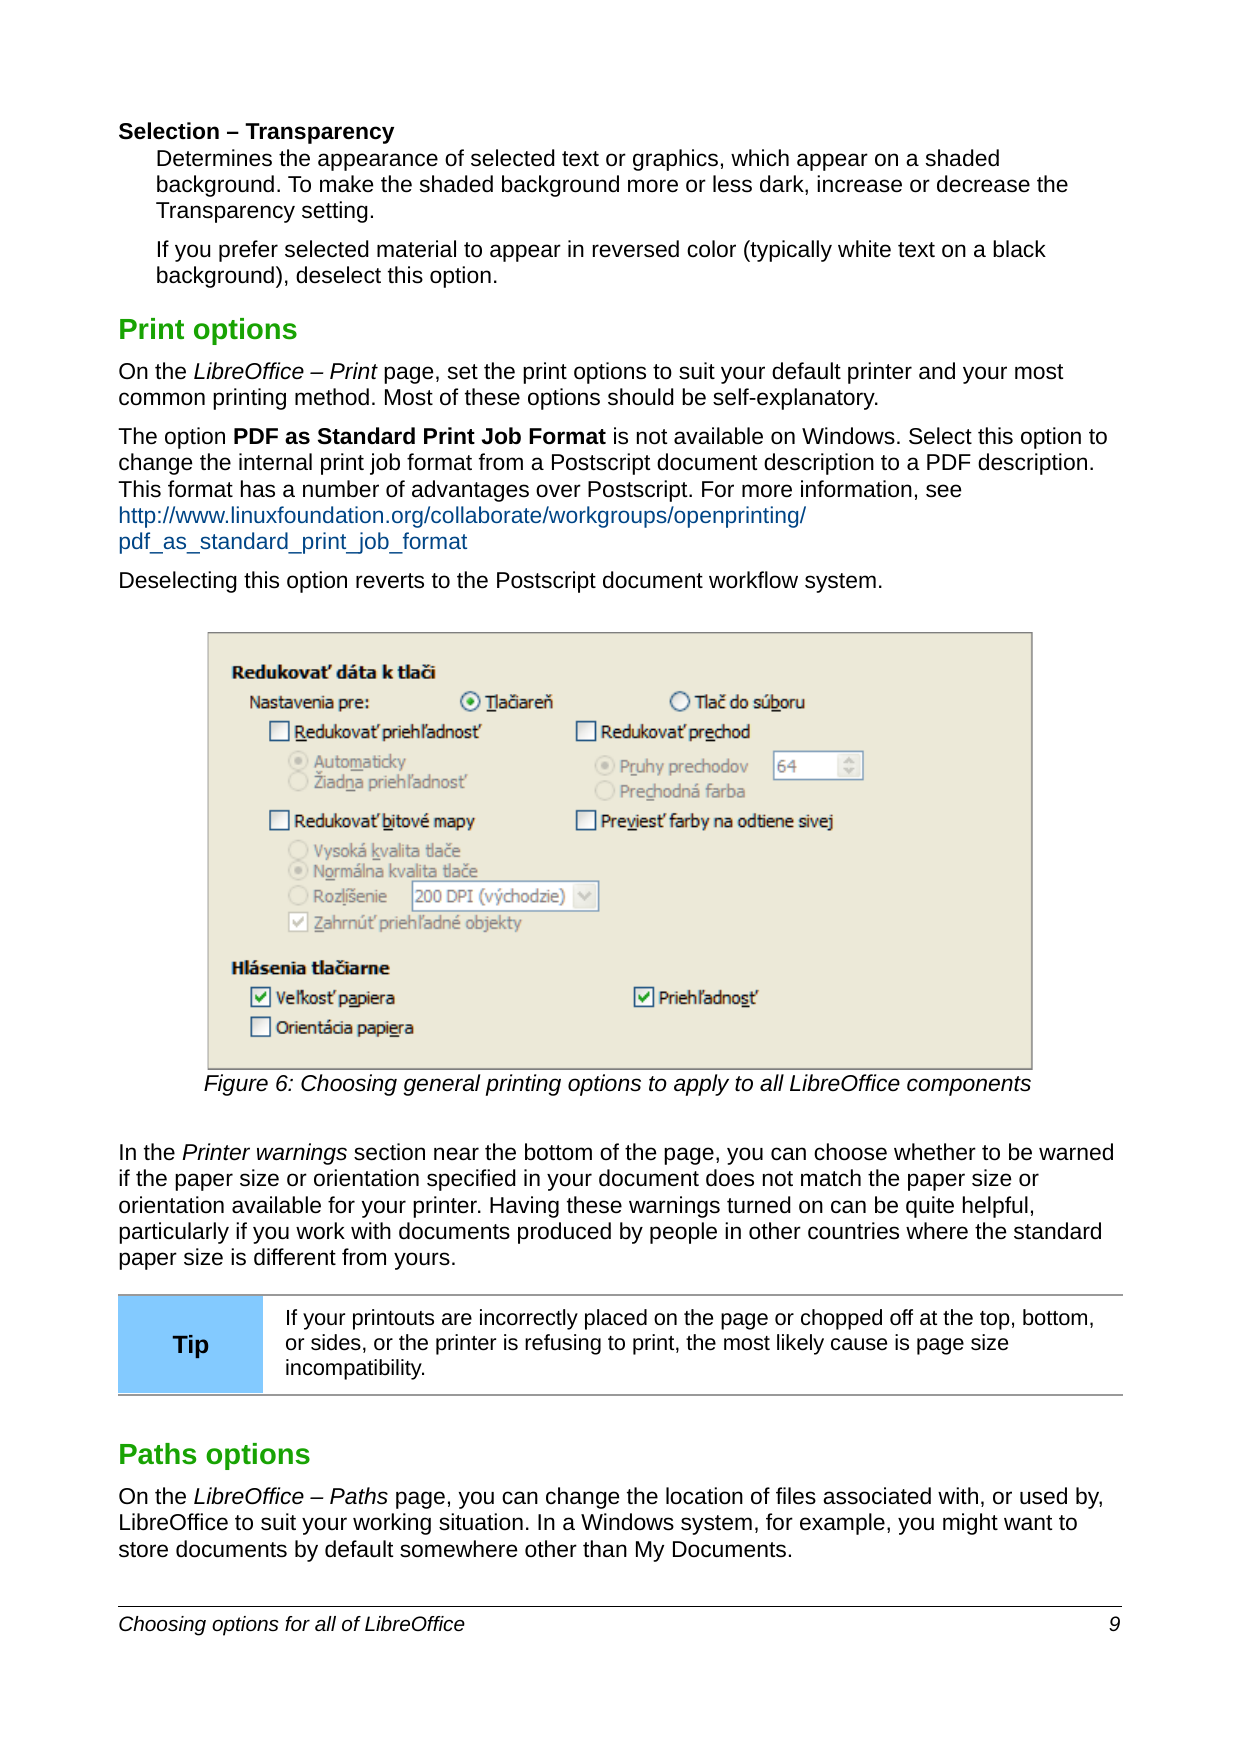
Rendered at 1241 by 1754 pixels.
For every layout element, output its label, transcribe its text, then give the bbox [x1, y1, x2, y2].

text In the Printer warnings section near the bottom of the page, you can choose whether to be warned if the paper size or orientation specified in your document does not match the paper size or orientation available for your printer. Having these warnings turned on can be quite helpful, particularly if you work with documents produced by people in other countries where the standard paper size is different from yours. [118, 1139, 1122, 1271]
text The option PDF as Standard Print Job Format is not available on Windows. Select this option to change the internal print job format from a Postscript document description to a PDF description. This format has a number of advantages over Postscript. For more information, see http://www.linuxfoundation.org/collaborate/workgroups/openprinting/pdf_as_standard_print_job_format [118, 423, 1122, 555]
table_header Tip [118, 1296, 263, 1393]
subtitle Paths options [118, 1437, 1122, 1471]
subtitle Print options [118, 312, 1122, 345]
text Deselecting this option reverts to the Postscript document workflow system. [118, 567, 1122, 593]
picture [207, 632, 1033, 1070]
text On the LibreOffice – Print page, set the print options to suit your default printer and your most common printing method. Most of these options should be self-explanatory. [118, 358, 1122, 410]
text Determines the appearance of selected text or graphics, which appear on a shaded background. To make the shaded background more or less dark, increase or decrease the Transparency setting. [156, 144, 1122, 223]
text Figure 6: Choosing general printing options to apply to all LibreOffice components [203, 639, 1037, 1096]
text Selection – Transparency [118, 118, 1122, 144]
table_header If your printouts are incorrectly placed on the page or chopped off at the top, bottom, or sides, or the printer is refusing to print, the most likely cause is page size incompatibility. [264, 1296, 1123, 1393]
text If you prefer selected material to appear in reversed color (typically white text on a black background), deselect this option. [156, 236, 1122, 289]
text On the LibreOffice – Paths page, you can change the location of files associated with, or used by, LibreOffice to suit your working situation. In a Windows system, for example, you might want to store documents by default somewhere other than My Documents. [118, 1483, 1122, 1562]
